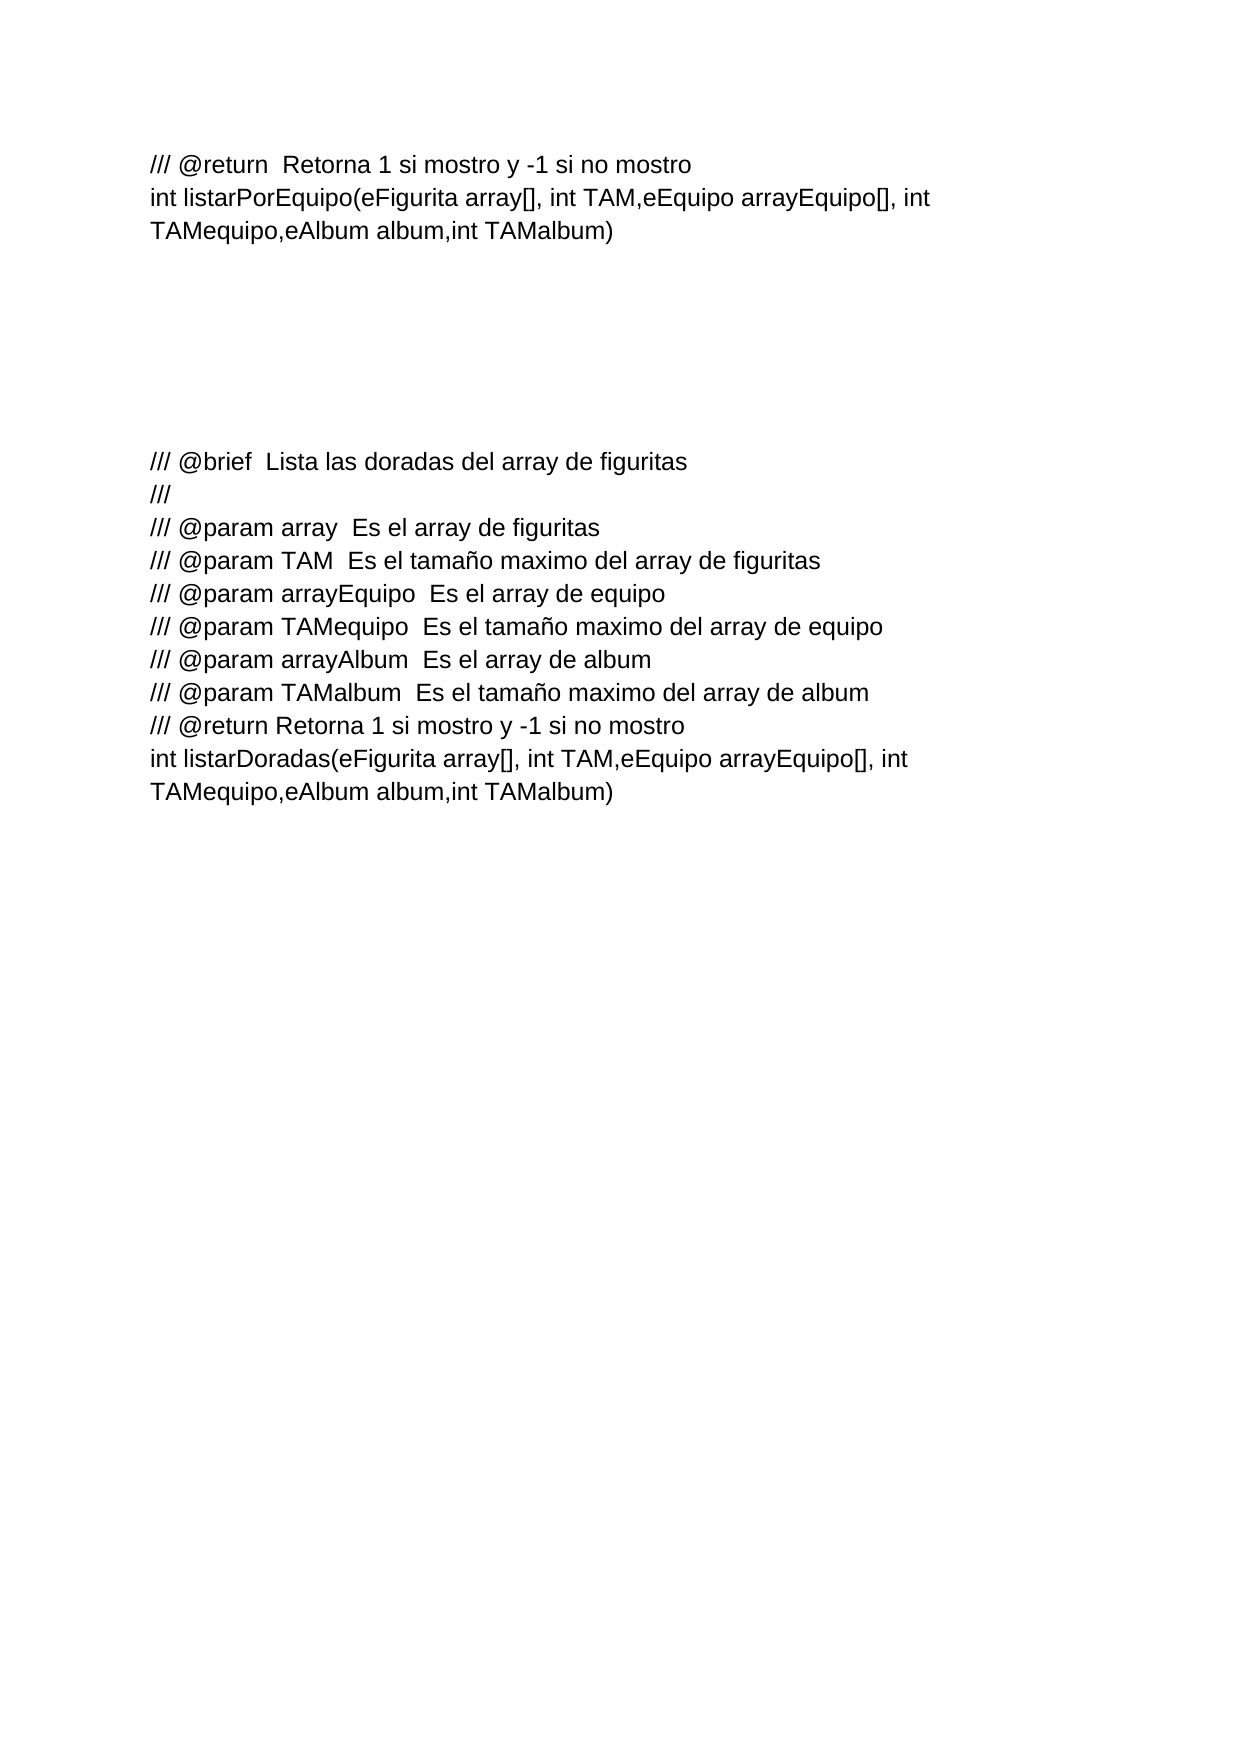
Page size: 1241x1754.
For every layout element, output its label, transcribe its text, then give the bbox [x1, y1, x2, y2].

text /// @param arrayEquipo Es el array de equipo [150, 579, 1090, 608]
text /// @return Retorna 1 si mostro y -1 si no mostro [150, 150, 1090, 179]
text /// @brief Lista las doradas del array de figuritas [150, 447, 1090, 476]
text /// @param arrayAlbum Es el array de album [150, 645, 1090, 674]
text /// @param array Es el array de figuritas [150, 513, 1090, 542]
text /// @return Retorna 1 si mostro y -1 si no mostro [150, 711, 1090, 740]
text int listarDoradas(eFigurita array[], int TAM,eEquipo arrayEquipo[], int TAMequipo,eAlbum album,int TAMalbum) [150, 744, 1090, 806]
text int listarPorEquipo(eFigurita array[], int TAM,eEquipo arrayEquipo[], int TAMequipo,eAlbum album,int TAMalbum) [150, 183, 1090, 245]
text /// @param TAM Es el tamaño maximo del array de figuritas [150, 546, 1090, 575]
text /// [150, 480, 1090, 509]
text /// @param TAMalbum Es el tamaño maximo del array de album [150, 678, 1090, 707]
text /// @param TAMequipo Es el tamaño maximo del array de equipo [150, 612, 1090, 641]
